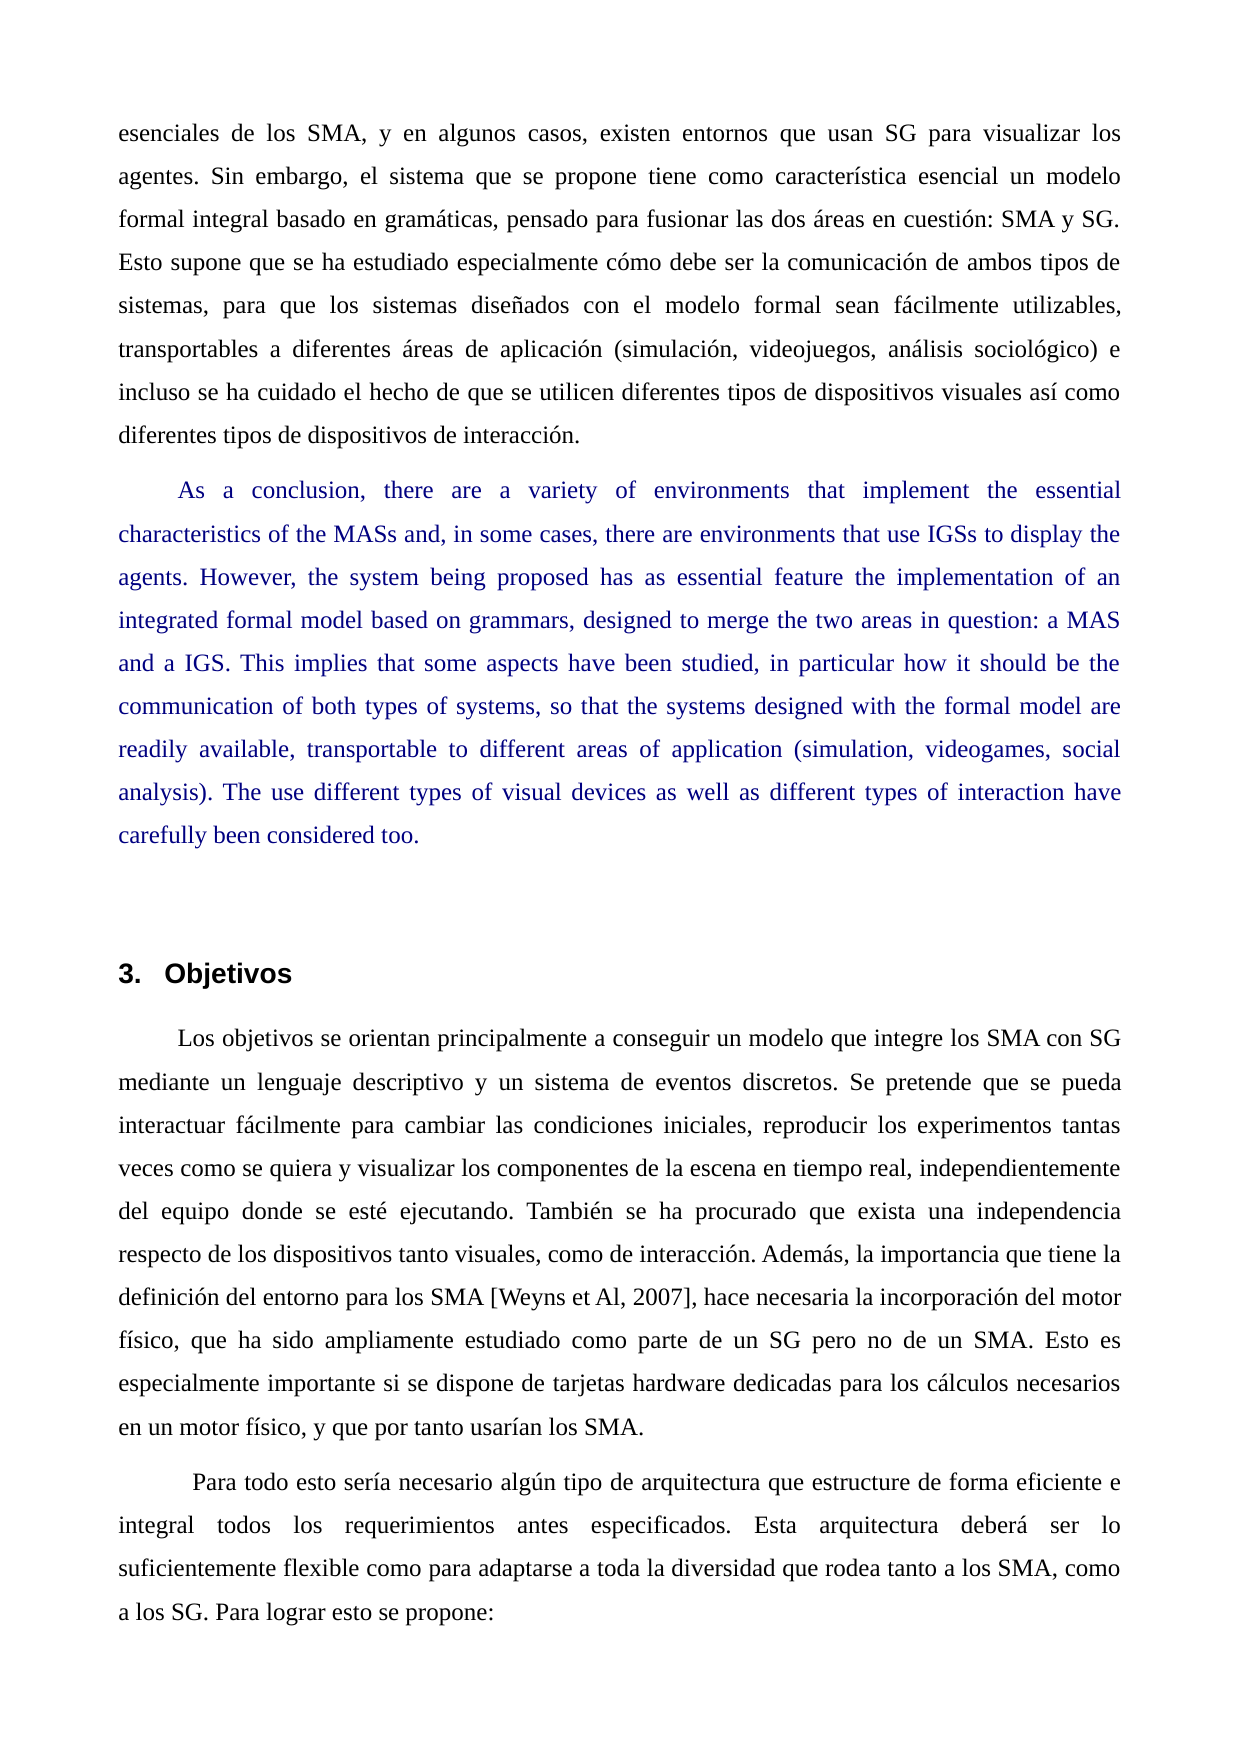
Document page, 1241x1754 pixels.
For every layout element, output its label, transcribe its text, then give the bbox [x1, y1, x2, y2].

text Para todo esto sería necesario algún tipo de arquitectura que estructure de forma eficiente e integral todos los requerimientos antes especificados. Esta arquitectura deberá ser lo suficientemente flexible como para adaptarse a toda la diversidad que rodea tanto a los SMA, como a los SG. Para lograr esto se propone: [118, 1467, 1122, 1625]
text Los objetivos se orientan principalmente a conseguir un modelo que integre los SMA con SG mediante un lenguaje descriptivo y un sistema de eventos discretos. Se pretende que se pueda interactuar fácilmente para cambiar las condiciones iniciales, reproducir los experimentos tantas veces como se quiera y visualizar los componentes de la escena en tiempo real, independientemente del equipo donde se esté ejecutando. También se ha procurado que exista una independencia respecto de los dispositivos tanto visuales, como de interacción. Además, la importancia que tiene la definición del entorno para los SMA [Weyns et Al, 2007], hace necesaria la incorporación del motor físico, que ha sido ampliamente estudiado como parte de un SG pero no de un SMA. Esto es especialmente importante si se dispone de tarjetas hardware dedicadas para los cálculos necesarios en un motor físico, y que por tanto usarían los SMA. [118, 1023, 1122, 1440]
text esenciales de los SMA, y en algunos casos, existen entornos que usan SG para visualizar los agentes. Sin embargo, el sistema que se propone tiene como característica esencial un modelo formal integral basado en gramáticas, pensado para fusionar las dos áreas en cuestión: SMA y SG. Esto supone que se ha estudiado especialmente cómo debe ser la comunicación de ambos tipos de sistemas, para que los sistemas diseñados con el modelo formal sean fácilmente utilizables, transportables a diferentes áreas de aplicación (simulación, videojuegos, análisis sociológico) e incluso se ha cuidado el hecho de que se utilicen diferentes tipos de dispositivos visuales así como diferentes tipos de dispositivos de interacción. [118, 118, 1122, 449]
text As a conclusion, there are a variety of environments that implement the essential characteristics of the MASs and, in some cases, there are environments that use IGSs to display the agents. However, the system being proposed has as essential feature the implementation of an integrated formal model based on grammars, designed to merge the two areas in question: a MAS and a IGS. This implies that some aspects have been studied, in particular how it should be the communication of both types of systems, so that the systems designed with the formal model are readily available, transportable to different areas of application (simulation, videogames, social analysis). The use different types of visual devices as well as different types of interaction have carefully been considered too. [118, 476, 1122, 849]
subtitle Objetivos [118, 957, 1122, 989]
